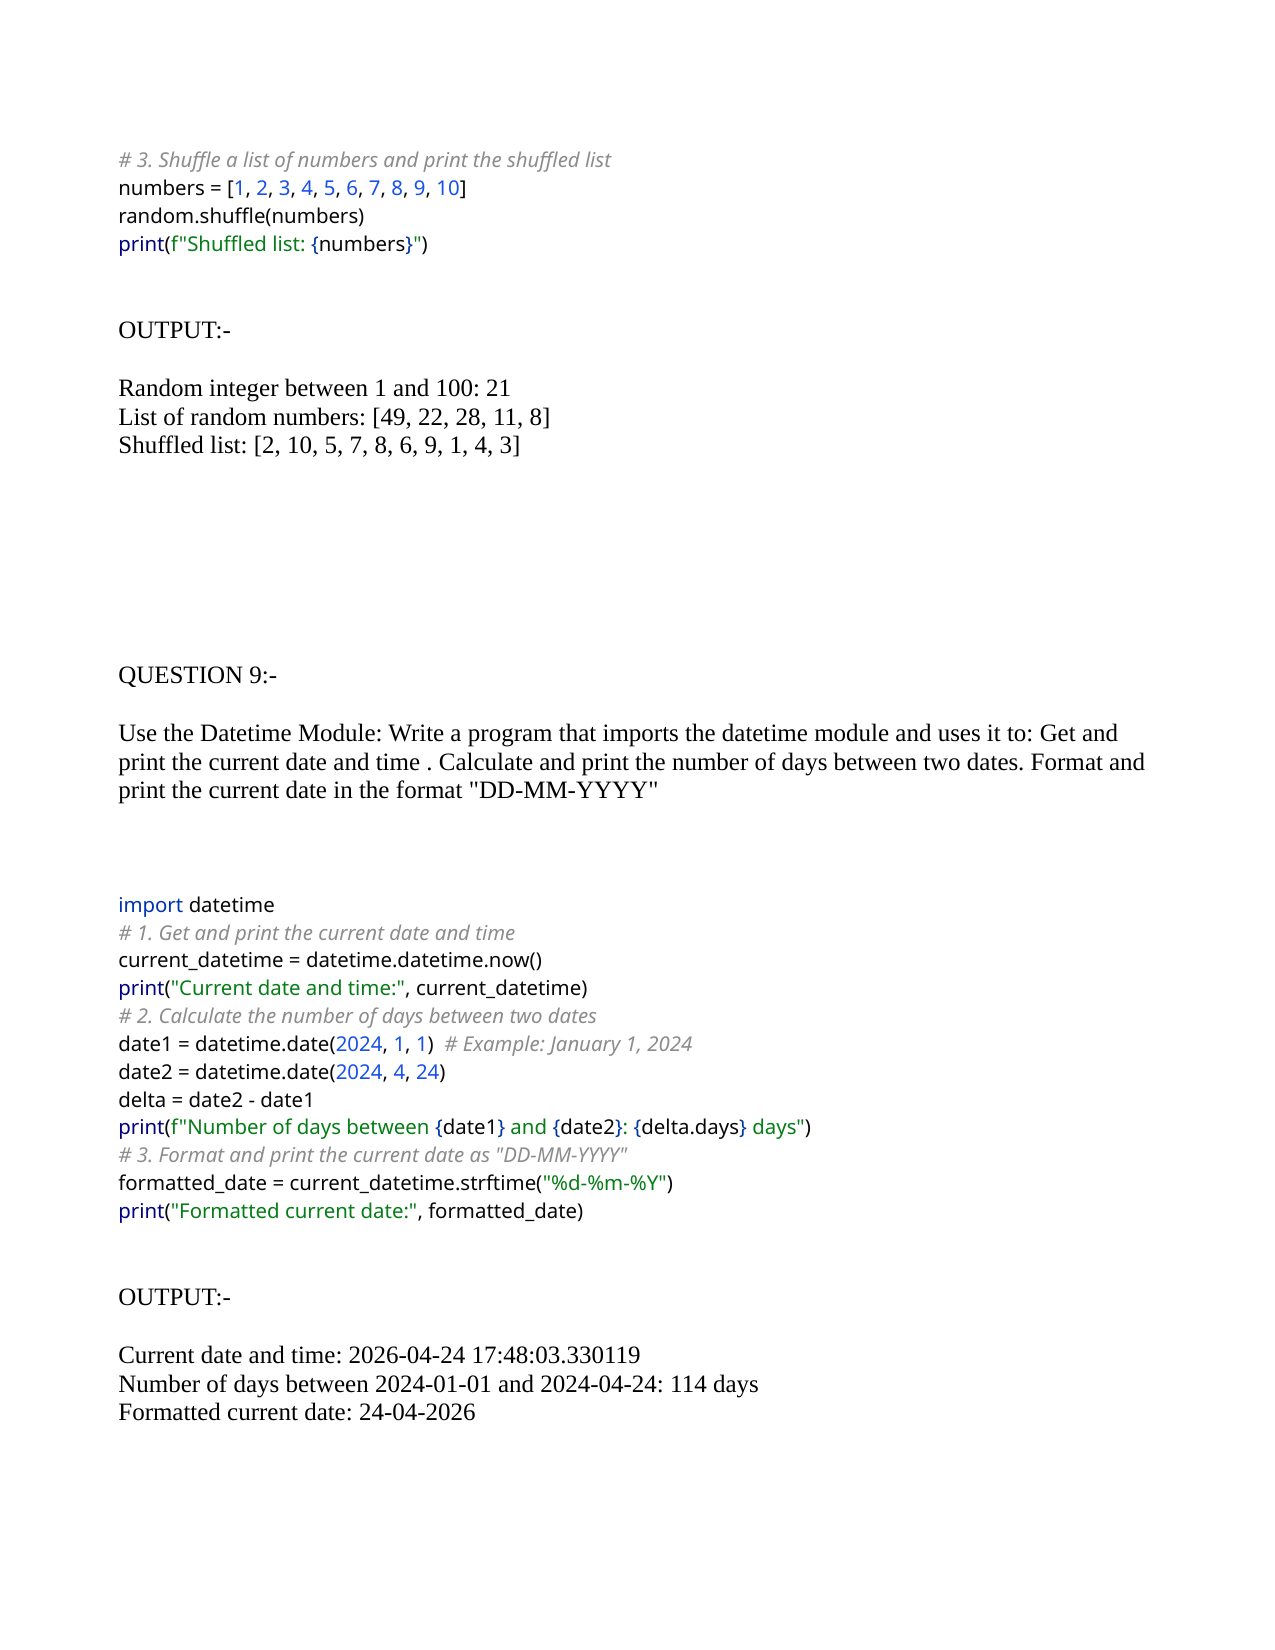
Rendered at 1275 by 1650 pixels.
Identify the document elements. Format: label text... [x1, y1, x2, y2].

text numbers = [1, 2, 3, 4, 5, 6, 7, 8, 9, 10] [118, 174, 1157, 202]
text delta = date2 - date1 [118, 1085, 1157, 1113]
text OUTPUT:- [118, 1282, 1157, 1311]
text # 3. Shuffle a list of numbers and print the shuffled list [118, 146, 1157, 174]
text print("Current date and time:", current_datetime) [118, 974, 1157, 1002]
text date1 = datetime.date(2024, 1, 1) # Example: January 1, 2024 [118, 1029, 1157, 1057]
text # 2. Calculate the number of days between two dates [118, 1002, 1157, 1029]
text List of random numbers: [49, 22, 28, 11, 8] [118, 402, 1157, 430]
text OUTPUT:- [118, 315, 1157, 344]
text print("Formatted current date:", formatted_date) [118, 1196, 1157, 1224]
text # 3. Format and print the current date as "DD-MM-YYYY" [118, 1141, 1157, 1168]
text import datetime [118, 890, 1157, 918]
text Formatted current date: 24-04-2026 [118, 1397, 1157, 1426]
text # 1. Get and print the current date and time [118, 918, 1157, 946]
text QUESTION 9:- [118, 660, 1157, 689]
text date2 = datetime.date(2024, 4, 24) [118, 1057, 1157, 1085]
text Random integer between 1 and 100: 21 [118, 373, 1157, 402]
text print(f"Shuffled list: {numbers}") [118, 229, 1157, 257]
text random.shuffle(numbers) [118, 202, 1157, 229]
text print(f"Number of days between {date1} and {date2}: {delta.days} days") [118, 1113, 1157, 1141]
text Use the Datetime Module: Write a program that imports the datetime module and uses it to: Get and print the current date and time . Calculate and print the number of days between two dates. Format and print the current date in the format "DD-MM-YYYY" [118, 718, 1157, 804]
text current_datetime = datetime.datetime.now() [118, 946, 1157, 974]
text Current date and time: 2026-04-24 17:48:03.330119 [118, 1340, 1157, 1369]
text Number of days between 2024-01-01 and 2024-04-24: 114 days [118, 1369, 1157, 1397]
text Shuffled list: [2, 10, 5, 7, 8, 6, 9, 1, 4, 3] [118, 430, 1157, 459]
text formatted_date = current_datetime.strftime("%d-%m-%Y") [118, 1168, 1157, 1196]
